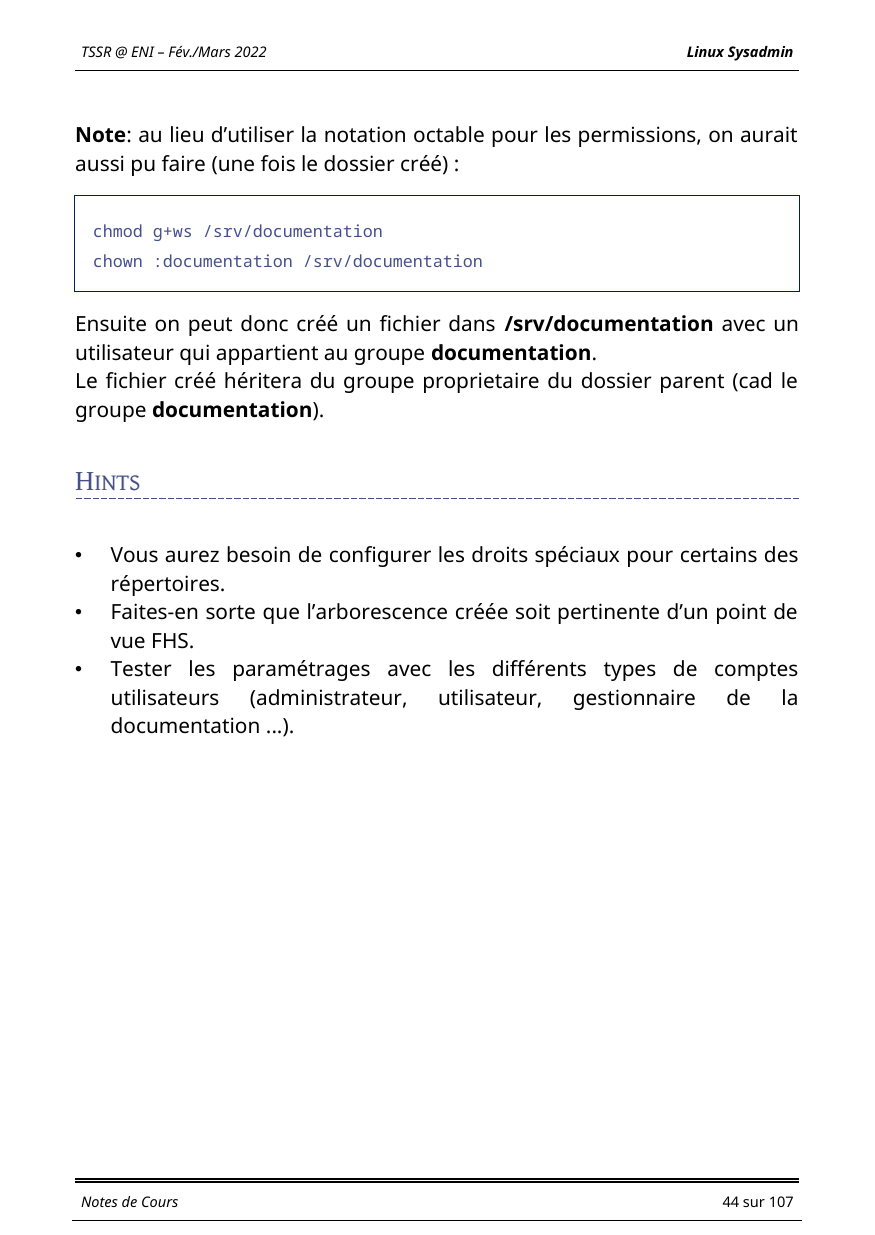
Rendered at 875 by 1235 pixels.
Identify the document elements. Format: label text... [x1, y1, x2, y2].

text Note: au lieu d’utiliser la notation octable pour les permissions, on aurait aussi pu faire (une fois le dossier créé) : [75, 121, 799, 177]
list Tester les paramétrages avec les différents types de comptes utilisateurs (administrateur, utilisateur, gestionnaire de la documentation ...). [75, 654, 799, 740]
list Faites-en sorte que l’arborescence créée soit pertinente d’un point de vue FHS. [75, 597, 799, 654]
text Le fichier créé héritera du groupe proprietaire du dossier parent (cad le groupe documentation). [75, 366, 799, 423]
text Hints [75, 464, 799, 499]
text chmod g+ws /srv/documentation [75, 196, 799, 225]
text Ensuite on peut donc créé un fichier dans /srv/documentation avec un utilisateur qui appartient au groupe documentation. [75, 309, 799, 366]
list Vous aurez besoin de configurer les droits spéciaux pour certains des répertoires. [75, 541, 799, 597]
text chown :documentation /srv/documentation [75, 225, 799, 291]
